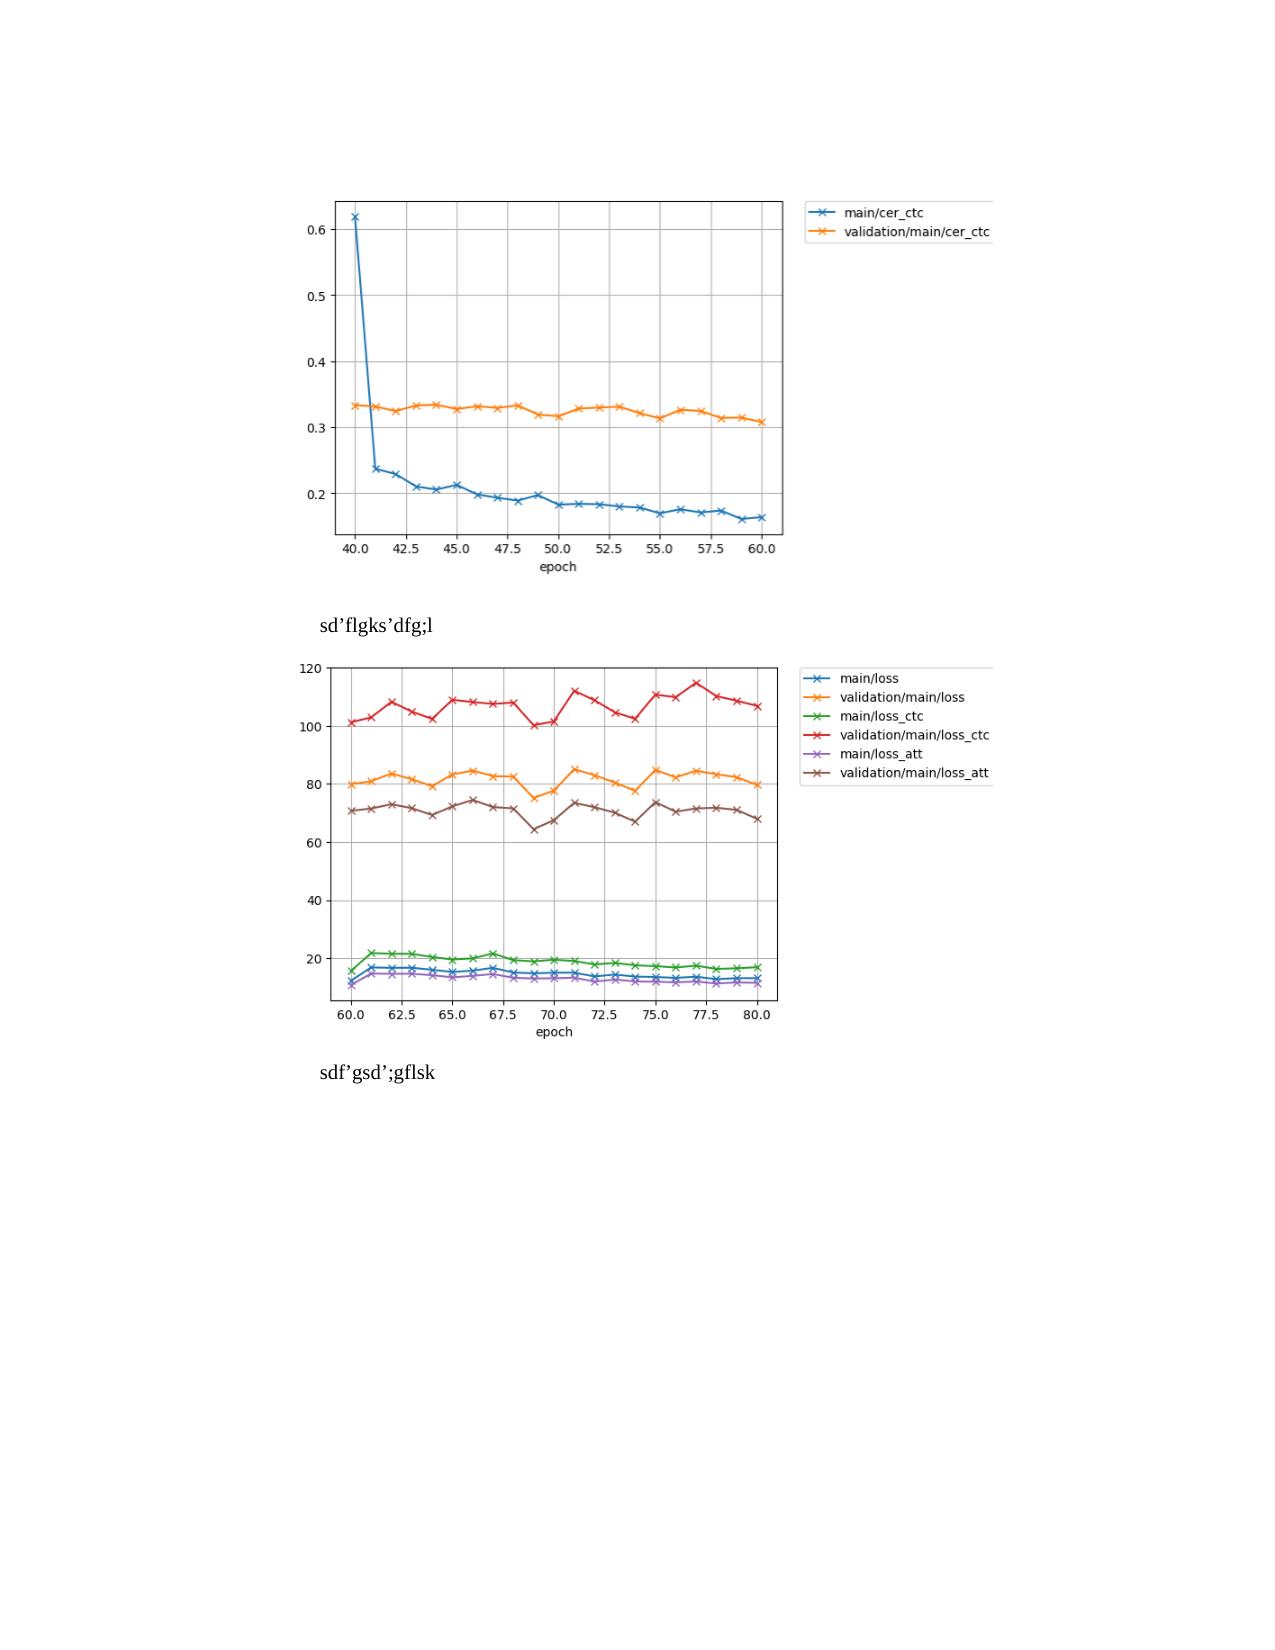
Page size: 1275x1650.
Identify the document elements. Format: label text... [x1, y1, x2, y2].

text sd’flgks’dfg;l [319, 613, 956, 637]
picture [282, 195, 993, 582]
picture [282, 650, 993, 1048]
text sdf’gsd’;gflsk [319, 1048, 956, 1084]
